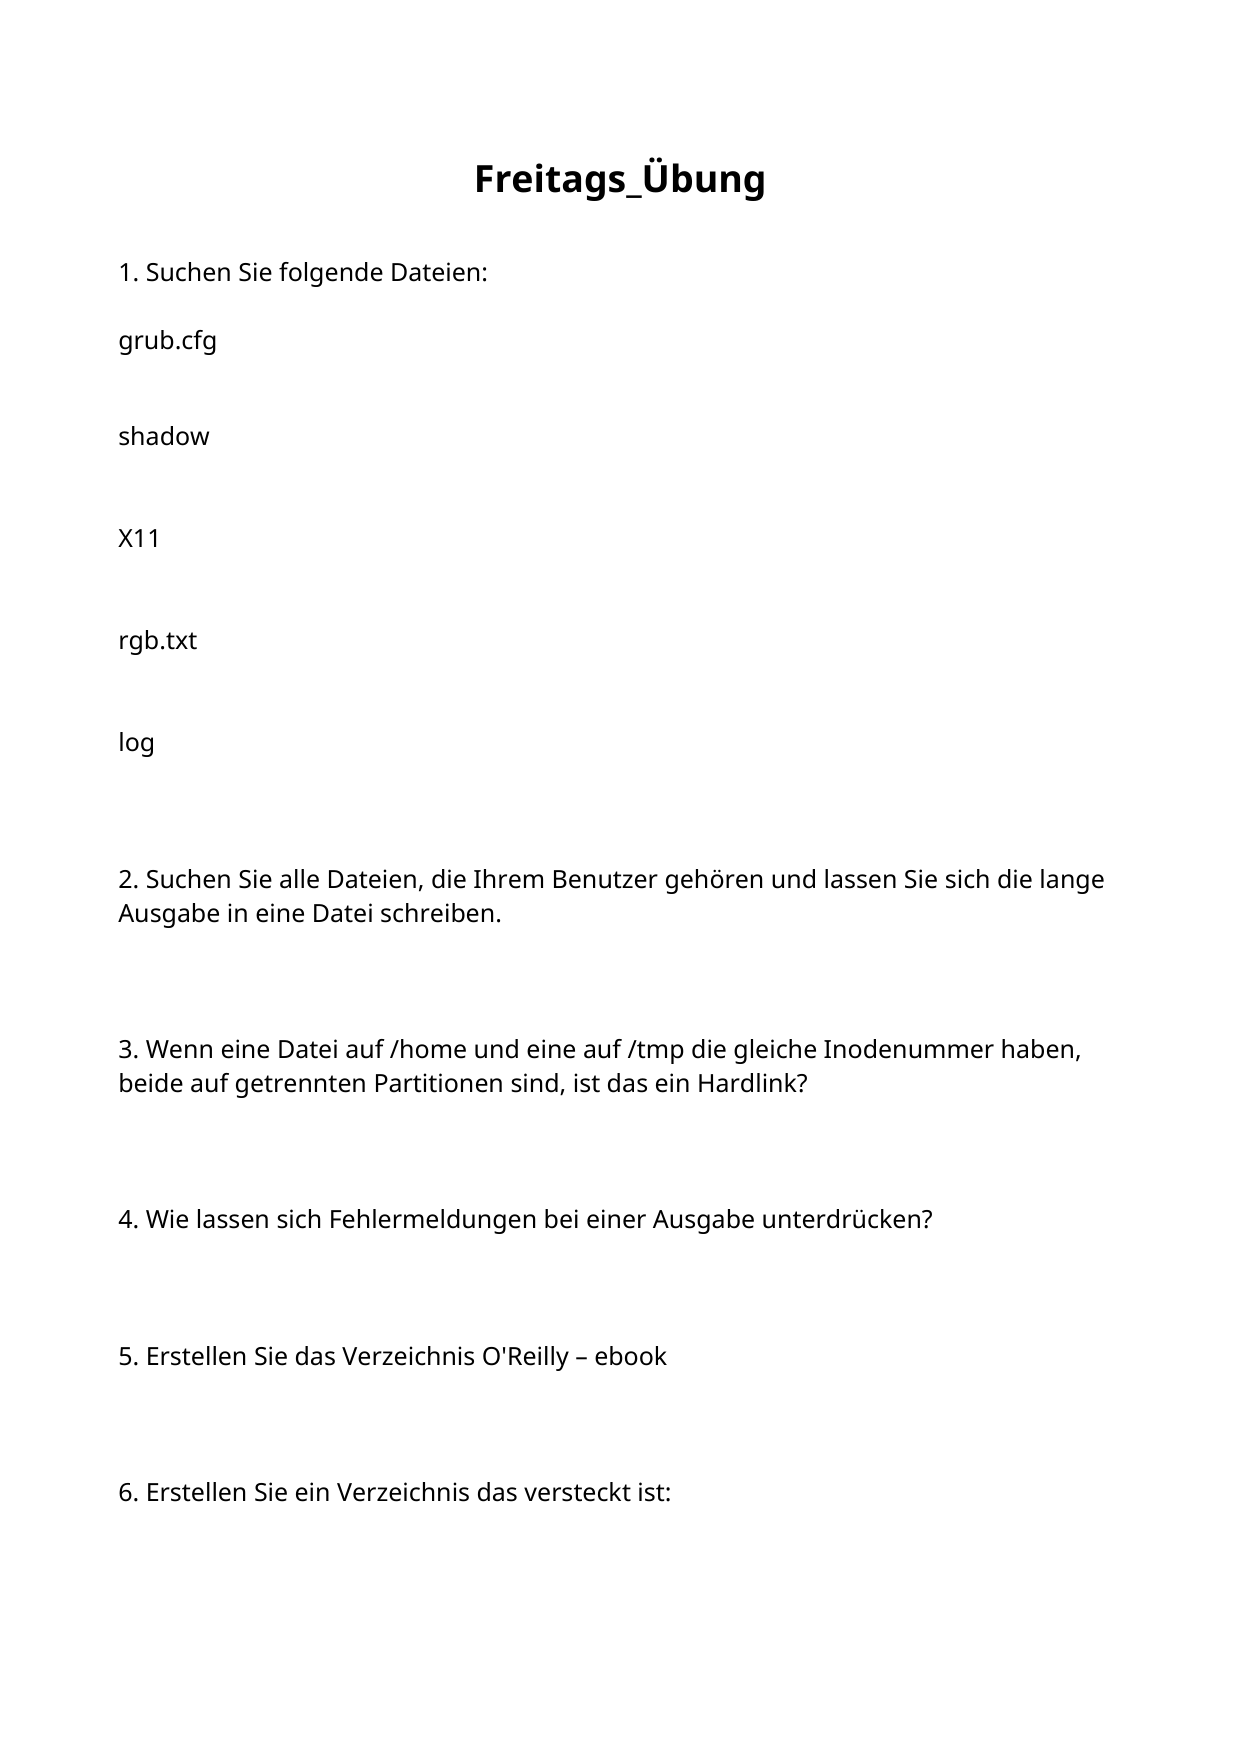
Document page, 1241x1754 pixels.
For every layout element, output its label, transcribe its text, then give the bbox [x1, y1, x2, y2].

text Freitags_Übung [118, 118, 1122, 203]
text shadow X11 rgb.txt log 2. Suchen Sie alle Dateien, die Ihrem Benutzer gehören und lassen Sie sich die lange Ausgabe in eine Datei schreiben. 3. Wenn eine Datei auf /home und eine auf /tmp die gleiche Inodenummer haben, beide auf getrennten Partitionen sind, ist das ein Hardlink? 4. Wie lassen sich Fehlermeldungen bei einer Ausgabe unterdrücken? 5. Erstellen Sie das Verzeichnis O'Reilly – ebook 6. Erstellen Sie ein Verzeichnis das versteckt ist: [118, 384, 1122, 1611]
text 1. Suchen Sie folgende Dateien: grub.cfg [118, 203, 1122, 384]
